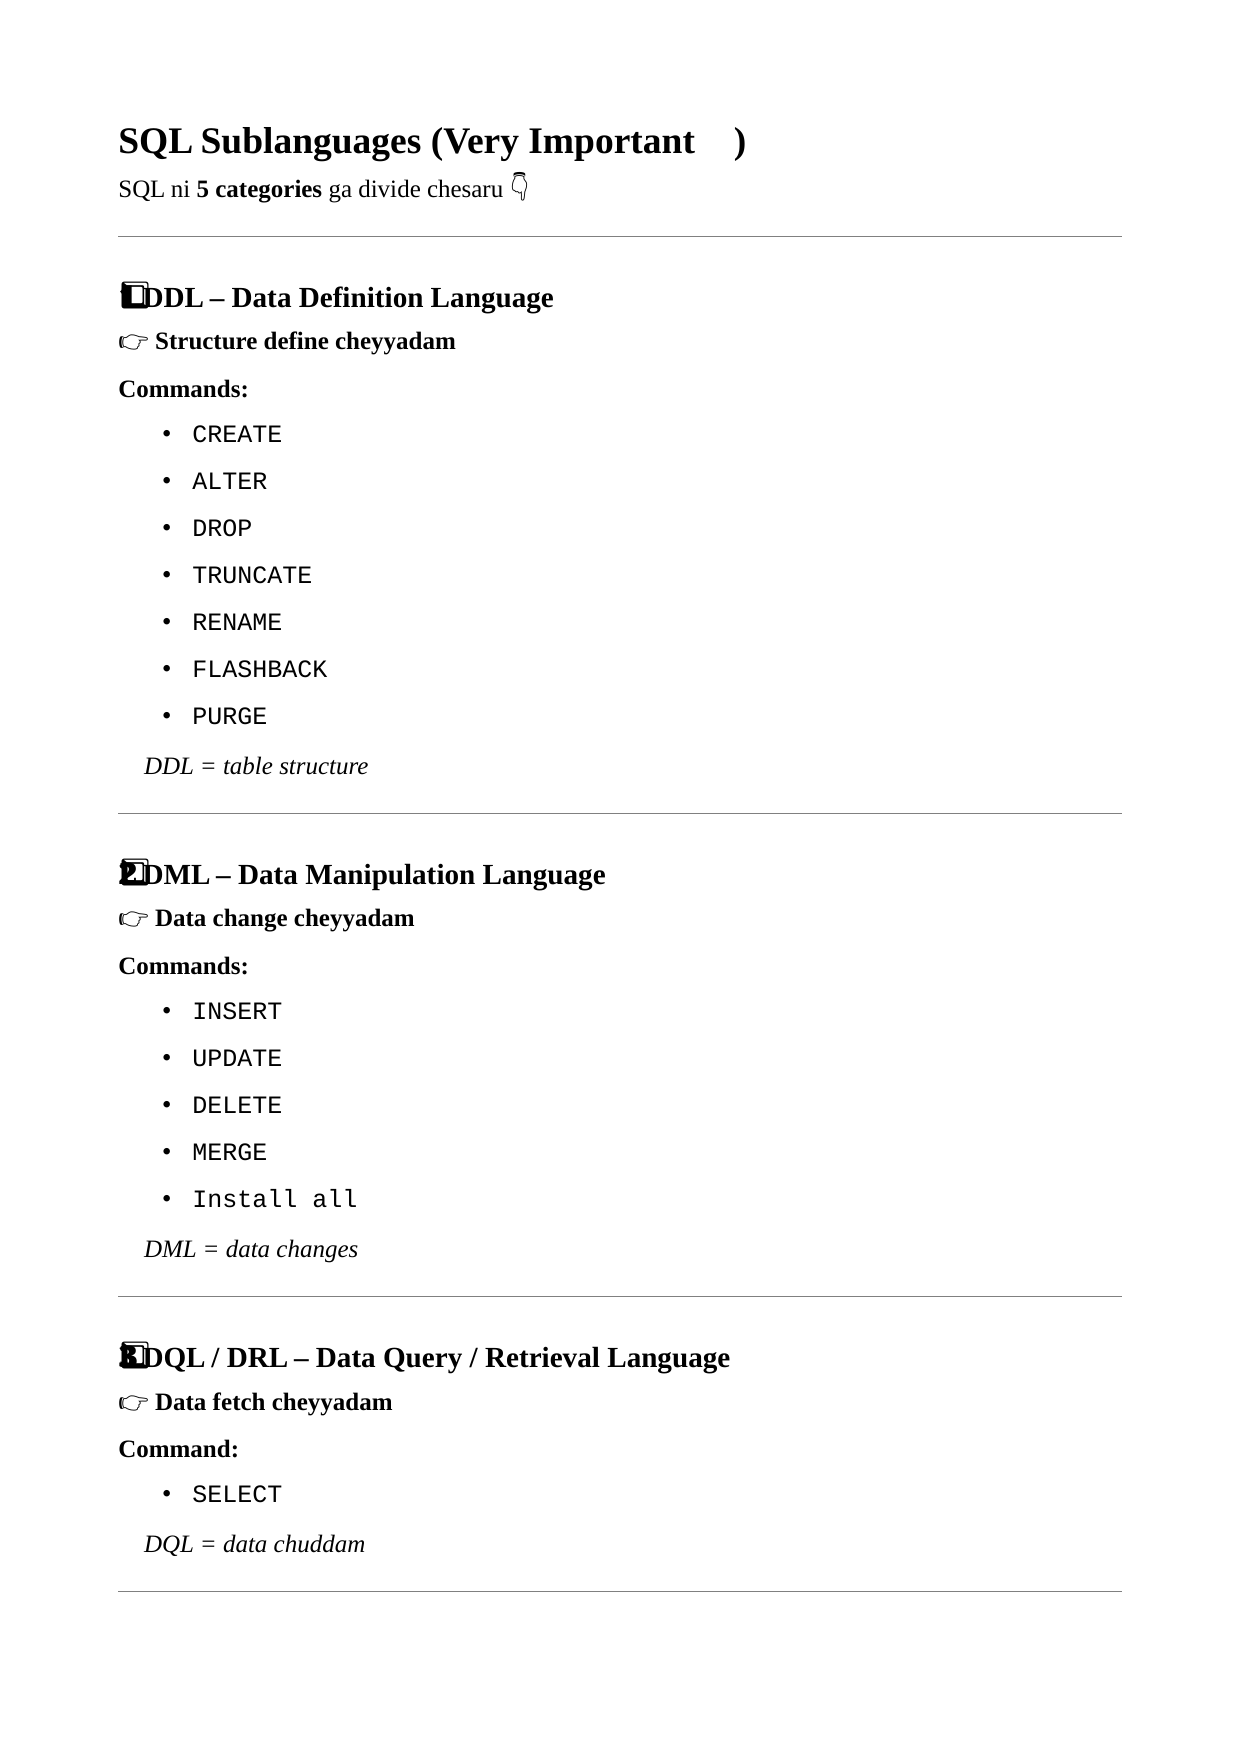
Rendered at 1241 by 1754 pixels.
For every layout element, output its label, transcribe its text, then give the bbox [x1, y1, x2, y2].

list SELECT [162, 1482, 1122, 1510]
subtitle 1️⃣ DDL – Data Definition Language [118, 280, 1122, 314]
list TRUNCATE [162, 563, 1122, 591]
text 👉 Data fetch cheyyadam [118, 1387, 1122, 1415]
subtitle 3️⃣ DQL / DRL – Data Query / Retrieval Language [118, 1341, 1122, 1374]
text 👉 Data change cheyyadam [118, 903, 1122, 932]
list INSERT [162, 999, 1122, 1027]
text 🧠 DML = data changes [118, 1234, 1122, 1263]
text 🧠 DDL = table structure [118, 751, 1122, 780]
text 👉 Structure define cheyyadam [118, 326, 1122, 355]
text 🧠 DQL = data chuddam [118, 1529, 1122, 1558]
text Commands: [118, 951, 1122, 980]
list ALTER [162, 468, 1122, 497]
text Command: [118, 1434, 1122, 1463]
list DROP [162, 516, 1122, 544]
list UPDATE [162, 1046, 1122, 1074]
subtitle SQL Sublanguages (Very Important 📝) [118, 118, 1122, 161]
list PURGE [162, 704, 1122, 732]
list Install all [162, 1187, 1122, 1215]
text SQL ni 5 categories ga divide chesaru 👇 [118, 174, 1122, 202]
list FLASHBACK [162, 657, 1122, 685]
list CREATE [162, 421, 1122, 450]
text Commands: [118, 374, 1122, 403]
list DELETE [162, 1093, 1122, 1121]
list MERGE [162, 1140, 1122, 1168]
list RENAME [162, 610, 1122, 638]
subtitle 2️⃣ DML – Data Manipulation Language [118, 857, 1122, 891]
